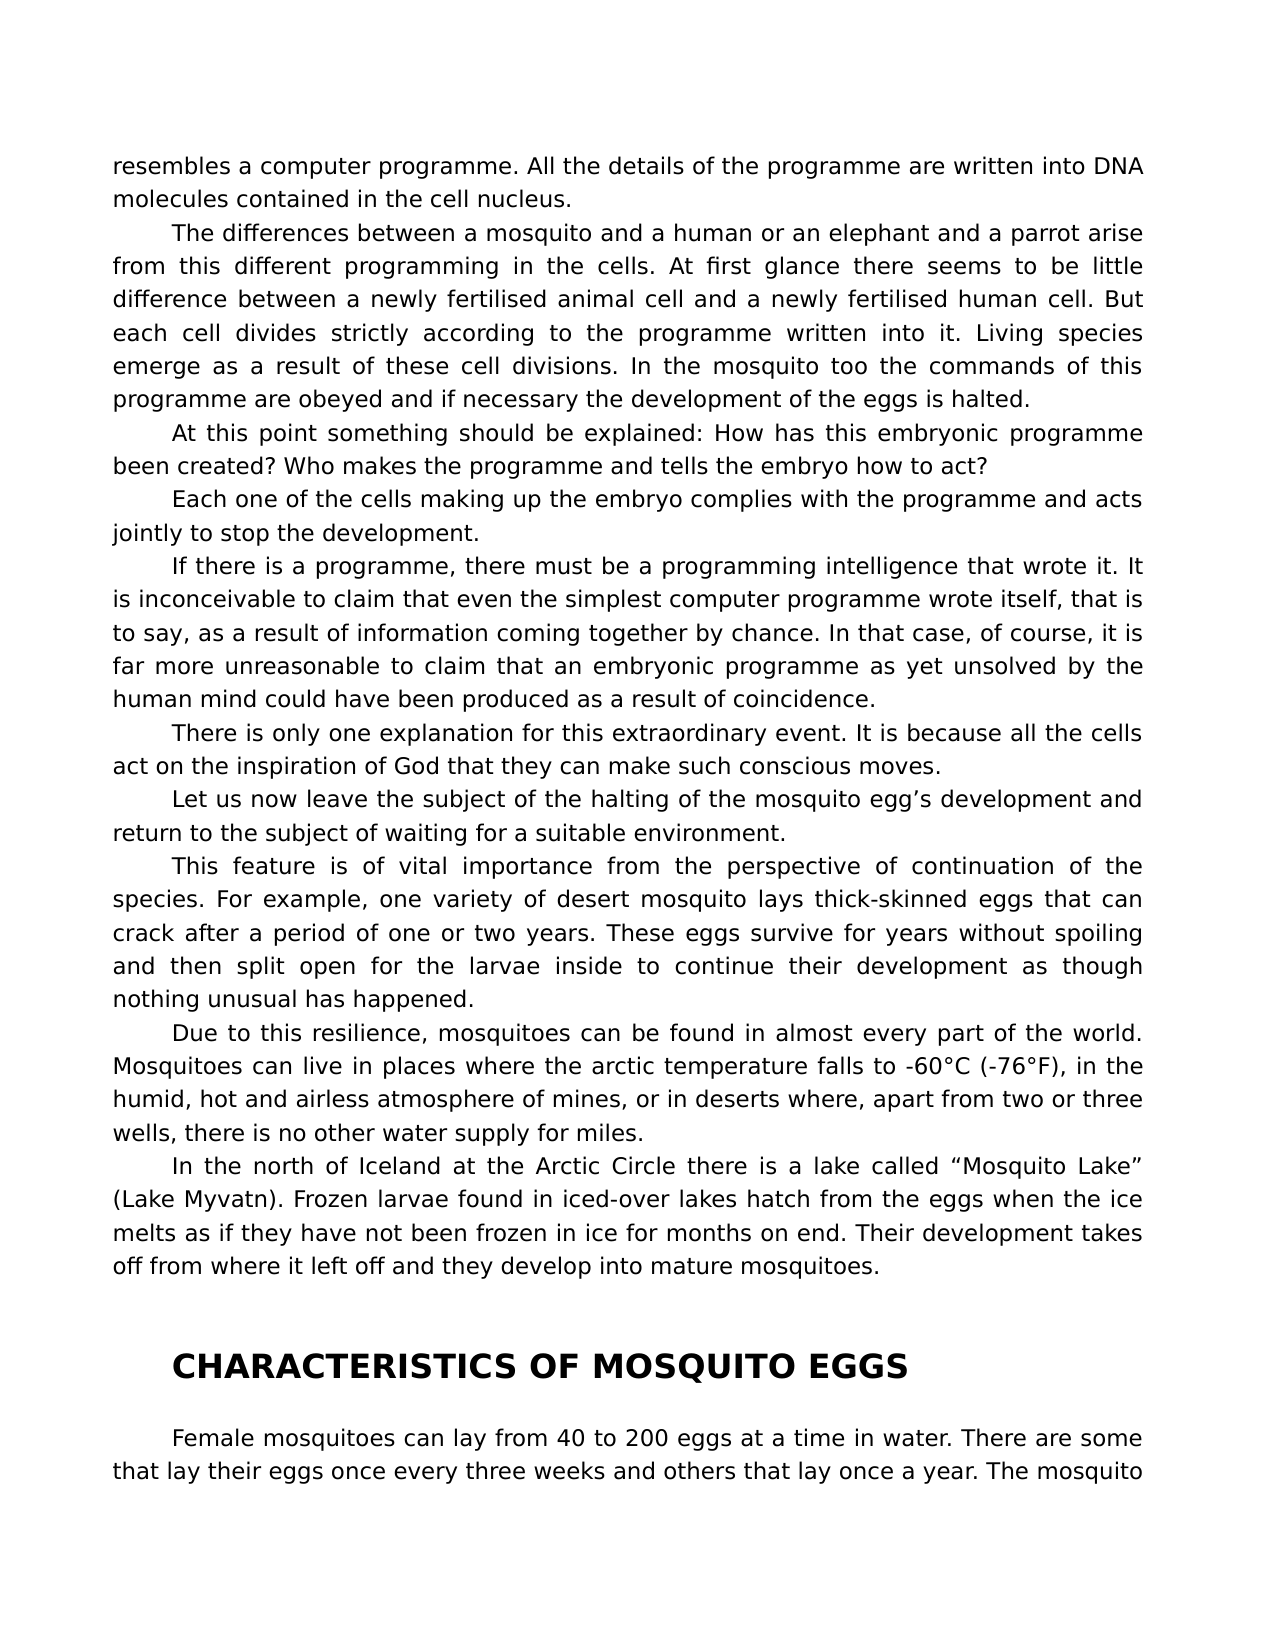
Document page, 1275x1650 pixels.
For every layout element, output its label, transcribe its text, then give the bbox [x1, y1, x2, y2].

text The differences between a mosquito and a human or an elephant and a parrot arise from this different programming in the cells. At first glance there seems to be little difference between a newly fertilised animal cell and a newly fertilised human cell. But each cell divides strictly according to the programme written into it. Living species emerge as a result of these cell divisions. In the mosquito too the commands of this programme are obeyed and if necessary the development of the eggs is halted. [112, 214, 1145, 414]
text At this point something should be explained: How has this embryonic programme been created? Who makes the programme and tells the embryo how to act? [112, 414, 1145, 481]
text resembles a computer programme. All the details of the programme are written into DNA molecules contained in the cell nucleus. [112, 148, 1145, 214]
text There is only one explanation for this extraordinary event. It is because all the cells act on the inspiration of God that they can make such conscious moves. [112, 714, 1145, 781]
text Each one of the cells making up the embryo complies with the programme and acts jointly to stop the development. [112, 481, 1145, 548]
text This feature is of vital importance from the perspective of continuation of the species. For example, one variety of desert mosquito lays thick-skinned eggs that can crack after a period of one or two years. These eggs survive for years without spoiling and then split open for the larvae inside to continue their development as though nothing unusual has happened. [112, 848, 1145, 1014]
text Characteristics of mosquito eggs [112, 1348, 1145, 1386]
text In the north of Iceland at the Arctic Circle there is a lake called “Mosquito Lake” (Lake Myvatn). Frozen larvae found in iced-over lakes hatch from the eggs when the ice melts as if they have not been frozen in ice for months on end. Their development takes off from where it left off and they develop into mature mosquitoes. [112, 1148, 1145, 1281]
text Female mosquitoes can lay from 40 to 200 eggs at a time in water. There are some that lay their eggs once every three weeks and others that lay once a year. The mosquito [112, 1420, 1145, 1486]
text Let us now leave the subject of the halting of the mosquito egg’s development and return to the subject of waiting for a suitable environment. [112, 781, 1145, 848]
text Due to this resilience, mosquitoes can be found in almost every part of the world. Mosquitoes can live in places where the arctic temperature falls to -60°C (-76°F), in the humid, hot and airless atmosphere of mines, or in deserts where, apart from two or three wells, there is no other water supply for miles. [112, 1014, 1145, 1148]
text If there is a programme, there must be a programming intelligence that wrote it. It is inconceivable to claim that even the simplest computer programme wrote itself, that is to say, as a result of information coming together by chance. In that case, of course, it is far more unreasonable to claim that an embryonic programme as yet unsolved by the human mind could have been produced as a result of coincidence. [112, 548, 1145, 714]
